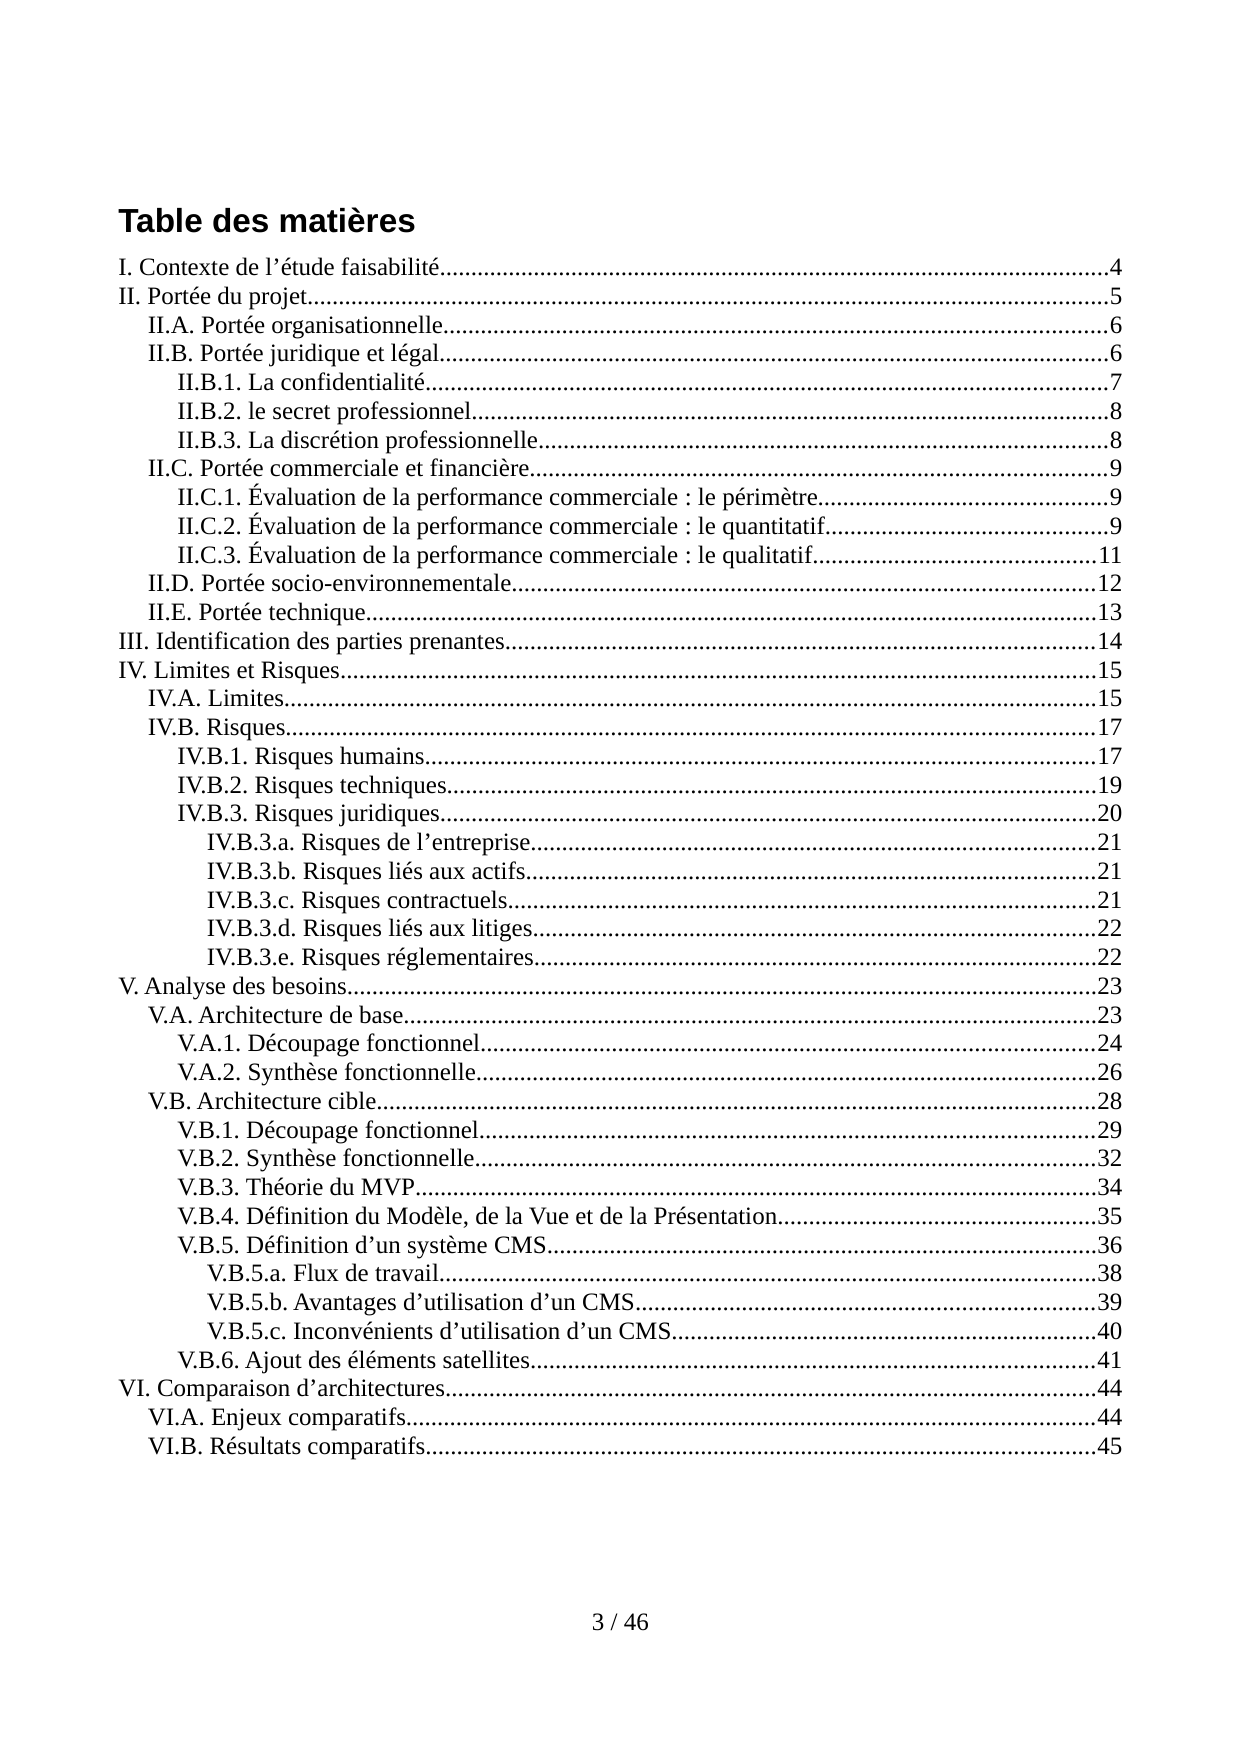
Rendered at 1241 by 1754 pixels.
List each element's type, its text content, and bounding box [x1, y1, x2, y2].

text IV.A. Limites 15 [148, 683, 1122, 712]
text II.B. Portée juridique et légal 6 [148, 338, 1122, 367]
text IV.B.1. Risques humains 17 [177, 741, 1122, 770]
text V.B.5. Définition d’un système CMS 36 [177, 1230, 1122, 1258]
text IV.B.3.a. Risques de l’entreprise 21 [207, 827, 1122, 856]
text V.A.1. Découpage fonctionnel 24 [177, 1028, 1122, 1057]
text V. Analyse des besoins 23 [118, 971, 1122, 1000]
text I. Contexte de l’étude faisabilité 4 [118, 252, 1122, 281]
text II.C.3. Évaluation de la performance commerciale : le qualitatif 11 [177, 540, 1122, 568]
text V.B.5.b. Avantages d’utilisation d’un CMS 39 [207, 1287, 1122, 1316]
text II.C.1. Évaluation de la performance commerciale : le périmètre 9 [177, 482, 1122, 511]
text V.A.2. Synthèse fonctionnelle 26 [177, 1057, 1122, 1086]
text V.B. Architecture cible 28 [148, 1086, 1122, 1115]
text II.B.2. le secret professionnel 8 [177, 396, 1122, 425]
text VI.B. Résultats comparatifs 45 [148, 1431, 1122, 1460]
text II.E. Portée technique 13 [148, 597, 1122, 626]
text V.B.4. Définition du Modèle, de la Vue et de la Présentation 35 [177, 1201, 1122, 1230]
text IV.B.3.d. Risques liés aux litiges 22 [207, 913, 1122, 942]
text IV.B.3.e. Risques réglementaires 22 [207, 942, 1122, 971]
text IV.B. Risques 17 [148, 712, 1122, 741]
text VI. Comparaison d’architectures 44 [118, 1373, 1122, 1402]
text IV.B.3.c. Risques contractuels 21 [207, 885, 1122, 913]
text V.B.5.c. Inconvénients d’utilisation d’un CMS 40 [207, 1316, 1122, 1345]
text V.B.1. Découpage fonctionnel 29 [177, 1115, 1122, 1143]
text II.A. Portée organisationnelle 6 [148, 310, 1122, 338]
text IV. Limites et Risques 15 [118, 655, 1122, 683]
text IV.B.3.b. Risques liés aux actifs 21 [207, 856, 1122, 885]
text VI.A. Enjeux comparatifs 44 [148, 1402, 1122, 1431]
text II.B.1. La confidentialité 7 [177, 367, 1122, 396]
text II.C. Portée commerciale et financière 9 [148, 453, 1122, 482]
text V.B.5.a. Flux de travail 38 [207, 1258, 1122, 1287]
text II.C.2. Évaluation de la performance commerciale : le quantitatif 9 [177, 511, 1122, 540]
text V.B.6. Ajout des éléments satellites 41 [177, 1345, 1122, 1373]
text IV.B.2. Risques techniques 19 [177, 770, 1122, 798]
text II.D. Portée socio-environnementale 12 [148, 568, 1122, 597]
text IV.B.3. Risques juridiques 20 [177, 798, 1122, 827]
text V.B.2. Synthèse fonctionnelle 32 [177, 1143, 1122, 1172]
text V.A. Architecture de base 23 [148, 1000, 1122, 1028]
text II.B.3. La discrétion professionnelle 8 [177, 425, 1122, 453]
text V.B.3. Théorie du MVP 34 [177, 1172, 1122, 1201]
text II. Portée du projet 5 [118, 281, 1122, 310]
text III. Identification des parties prenantes 14 [118, 626, 1122, 655]
subtitle Table des matières [118, 201, 1122, 240]
